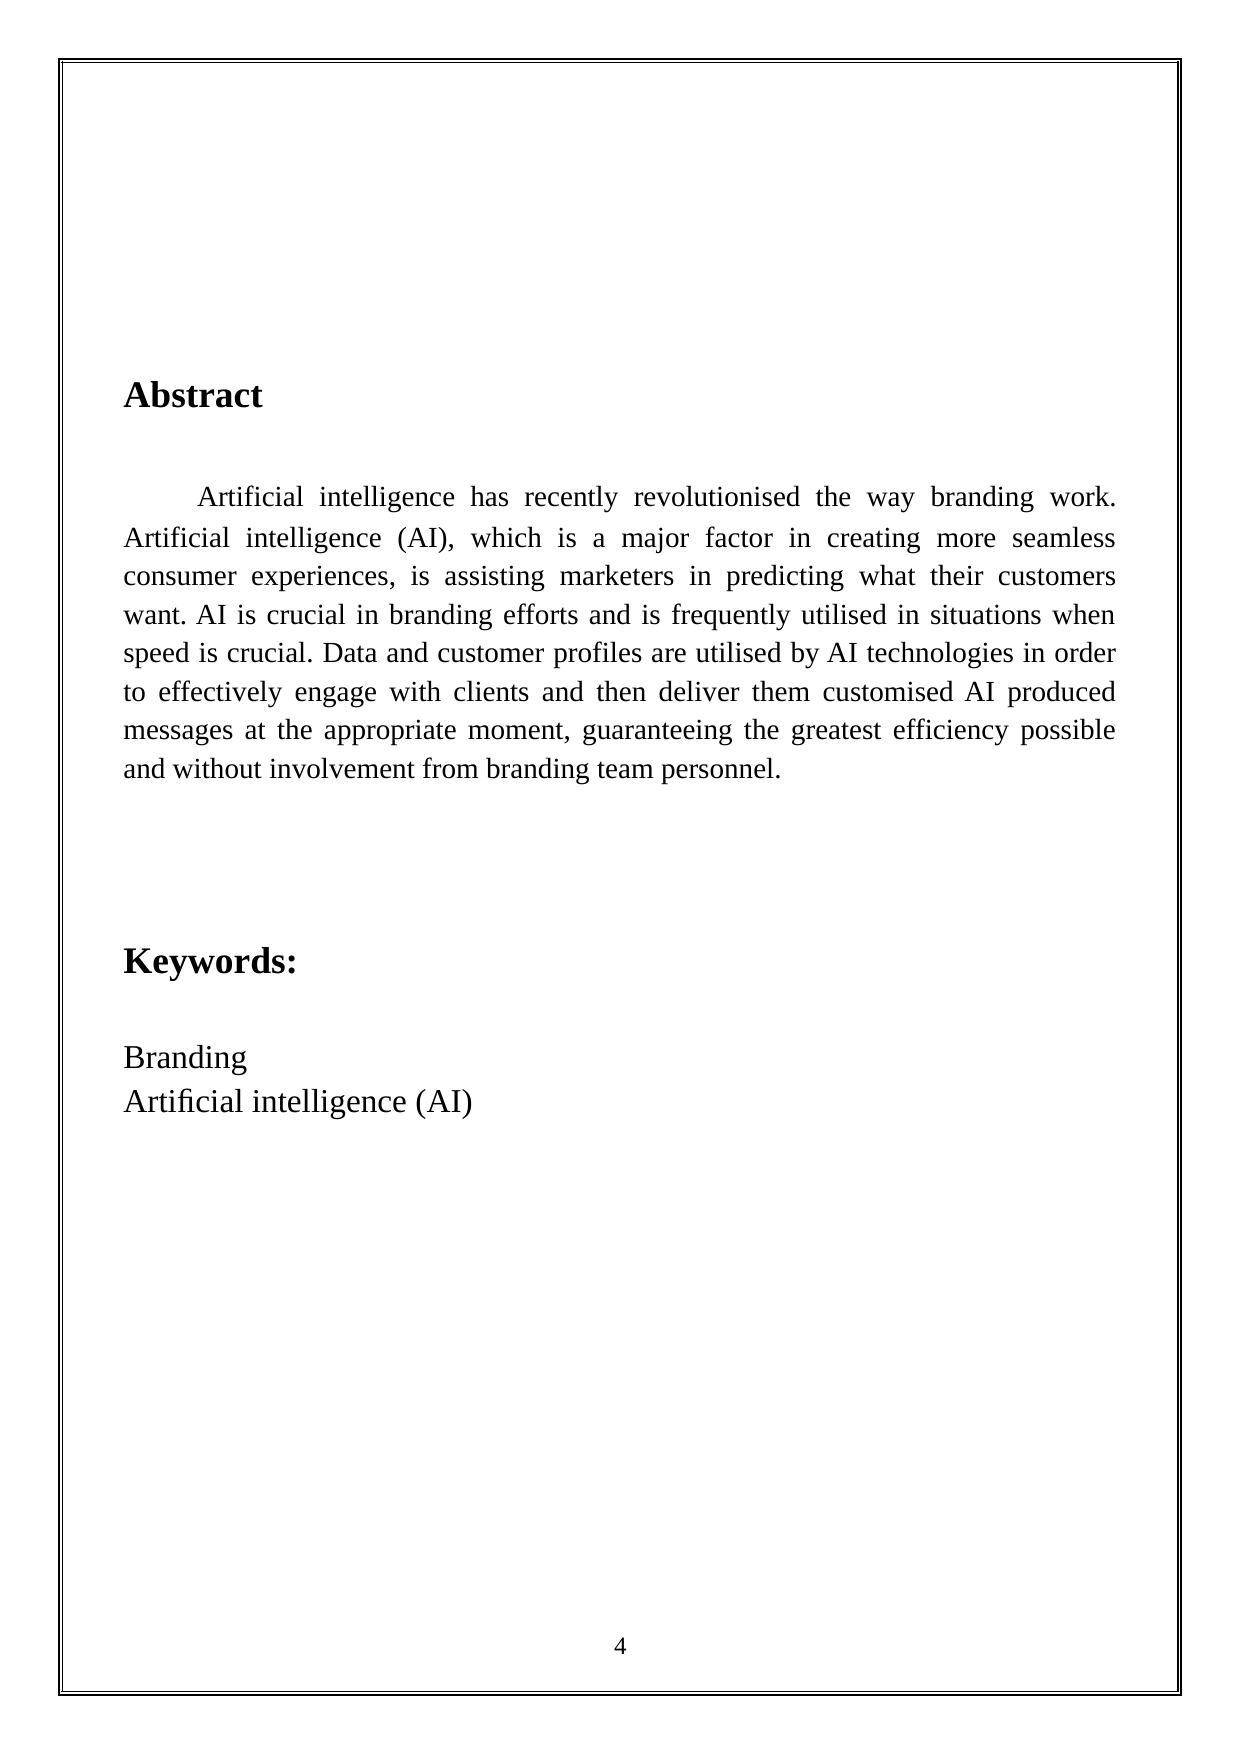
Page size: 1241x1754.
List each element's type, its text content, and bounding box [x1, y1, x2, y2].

text Abstract [123, 372, 1117, 416]
text Branding [123, 1037, 1117, 1076]
text Artiﬁcial intelligence (AI) [123, 1082, 1117, 1120]
text Artificial intelligence has recently revolutionised the way branding work. Artificial intelligence (AI), which is a major factor in creating more seamless consumer experiences, is assisting marketers in predicting what their customers want. AI is crucial in branding efforts and is frequently utilised in situations when speed is crucial. Data and customer profiles are utilised by AI technologies in order to effectively engage with clients and then deliver them customised AI produced messages at the appropriate moment, guaranteeing the greatest efficiency possible and without involvement from branding team personnel. [123, 472, 1117, 784]
text Keywords: [123, 938, 1117, 981]
